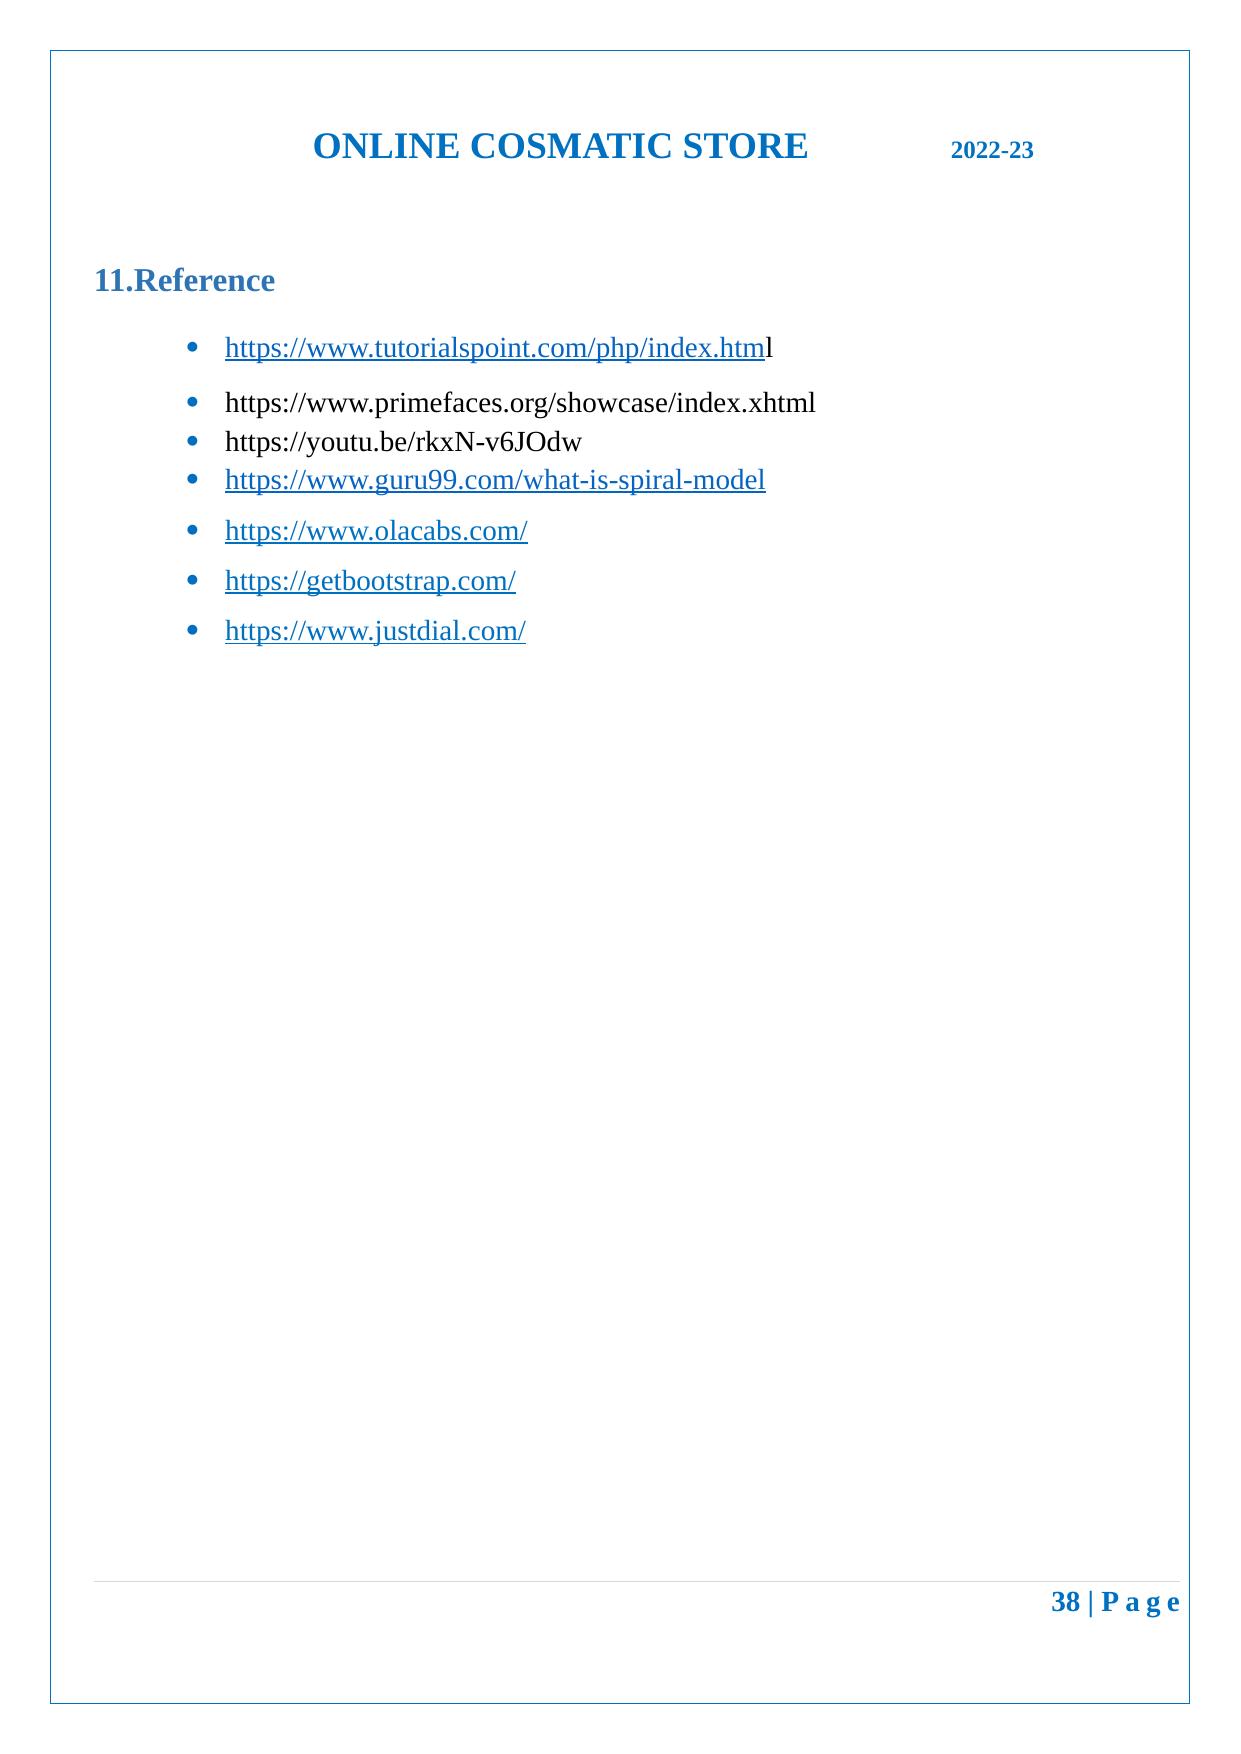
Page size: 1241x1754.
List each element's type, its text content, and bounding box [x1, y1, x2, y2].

list https://www.guru99.com/what-is-spiral-model [187, 462, 1180, 496]
list https://www.justdial.com/ [187, 613, 1180, 647]
list https://www.tutorialspoint.com/php/index.html [187, 330, 1180, 363]
list https://www.olacabs.com/ [187, 513, 1180, 546]
text 11.Reference [94, 260, 1180, 298]
list https://getbootstrap.com/ [187, 563, 1180, 597]
list https://youtu.be/rkxN-v6JOdw [187, 424, 1180, 457]
list https://www.primefaces.org/showcase/index.xhtml [187, 385, 1180, 419]
